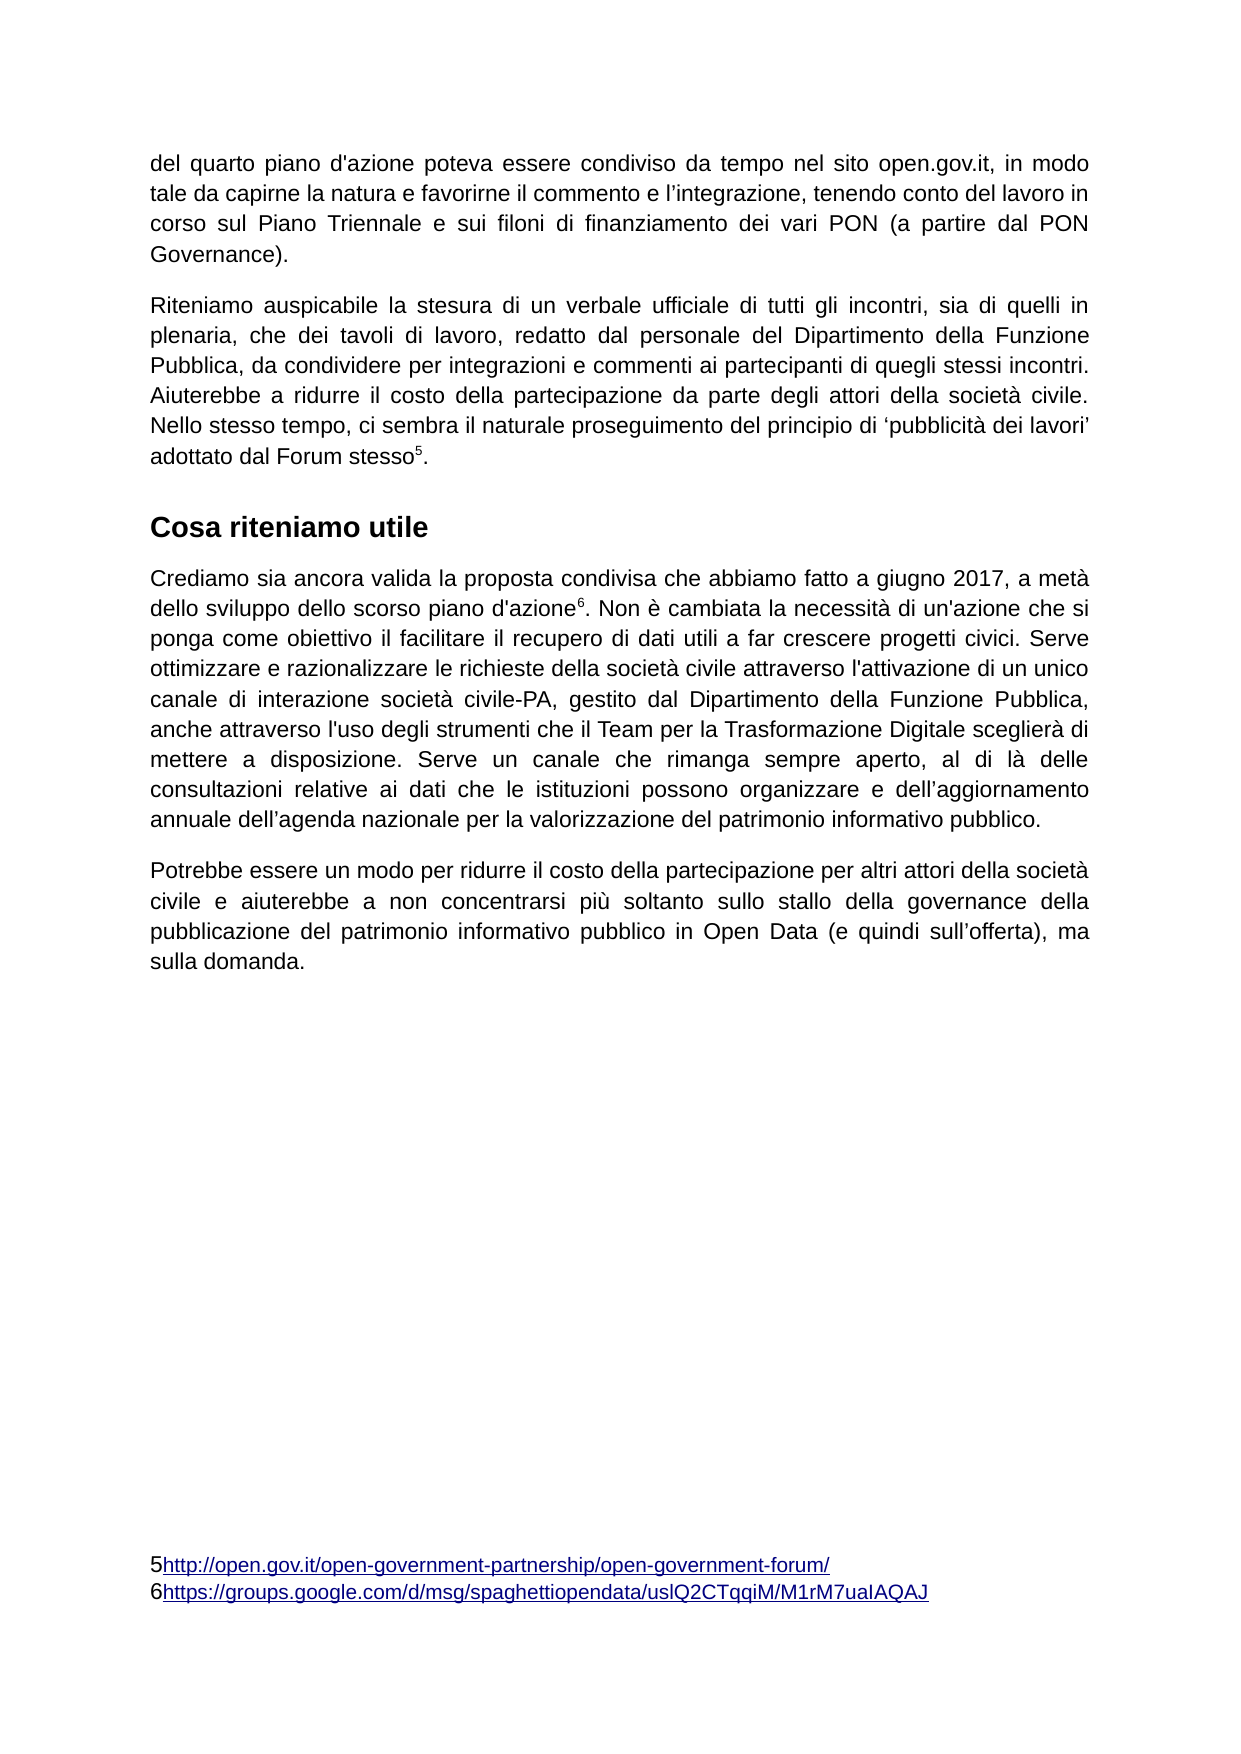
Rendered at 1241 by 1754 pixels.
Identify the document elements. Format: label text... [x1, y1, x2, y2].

text http://open.gov.it/open-government-partnership/open-government-forum/ [150, 1551, 1090, 1578]
text Potrebbe essere un modo per ridurre il costo della partecipazione per altri attori della società civile e aiuterebbe a non concentrarsi più soltanto sullo stallo della governance della pubblicazione del patrimonio informativo pubblico in Open Data (e quindi sull’offerta), ma sulla domanda. [150, 857, 1090, 974]
subtitle Cosa riteniamo utile [150, 510, 1090, 544]
text Riteniamo auspicabile la stesura di un verbale ufficiale di tutti gli incontri, sia di quelli in plenaria, che dei tavoli di lavoro, redatto dal personale del Dipartimento della Funzione Pubblica, da condividere per integrazioni e commenti ai partecipanti di quegli stessi incontri. Aiuterebbe a ridurre il costo della partecipazione da parte degli attori della società civile. Nello stesso tempo, ci sembra il naturale proseguimento del principio di ‘pubblicità dei lavori’ adottato dal Forum stesso. [150, 292, 1090, 469]
text del quarto piano d'azione poteva essere condiviso da tempo nel sito open.gov.it, in modo tale da capirne la natura e favorirne il commento e l’integrazione, tenendo conto del lavoro in corso sul Piano Triennale e sui filoni di finanziamento dei vari PON (a partire dal PON Governance). [150, 150, 1090, 267]
text Crediamo sia ancora valida la proposta condivisa che abbiamo fatto a giugno 2017, a metà dello sviluppo dello scorso piano d'azione. Non è cambiata la necessità di un'azione che si ponga come obiettivo il facilitare il recupero di dati utili a far crescere progetti civici. Serve ottimizzare e razionalizzare le richieste della società civile attraverso l'attivazione di un unico canale di interazione società civile-PA, gestito dal Dipartimento della Funzione Pubblica, anche attraverso l'uso degli strumenti che il Team per la Trasformazione Digitale sceglierà di mettere a disposizione. Serve un canale che rimanga sempre aperto, al di là delle consultazioni relative ai dati che le istituzioni possono organizzare e dell’aggiornamento annuale dell’agenda nazionale per la valorizzazione del patrimonio informativo pubblico. [150, 565, 1090, 833]
text https://groups.google.com/d/msg/spaghettiopendata/uslQ2CTqqiM/M1rM7uaIAQAJ [150, 1578, 1090, 1604]
